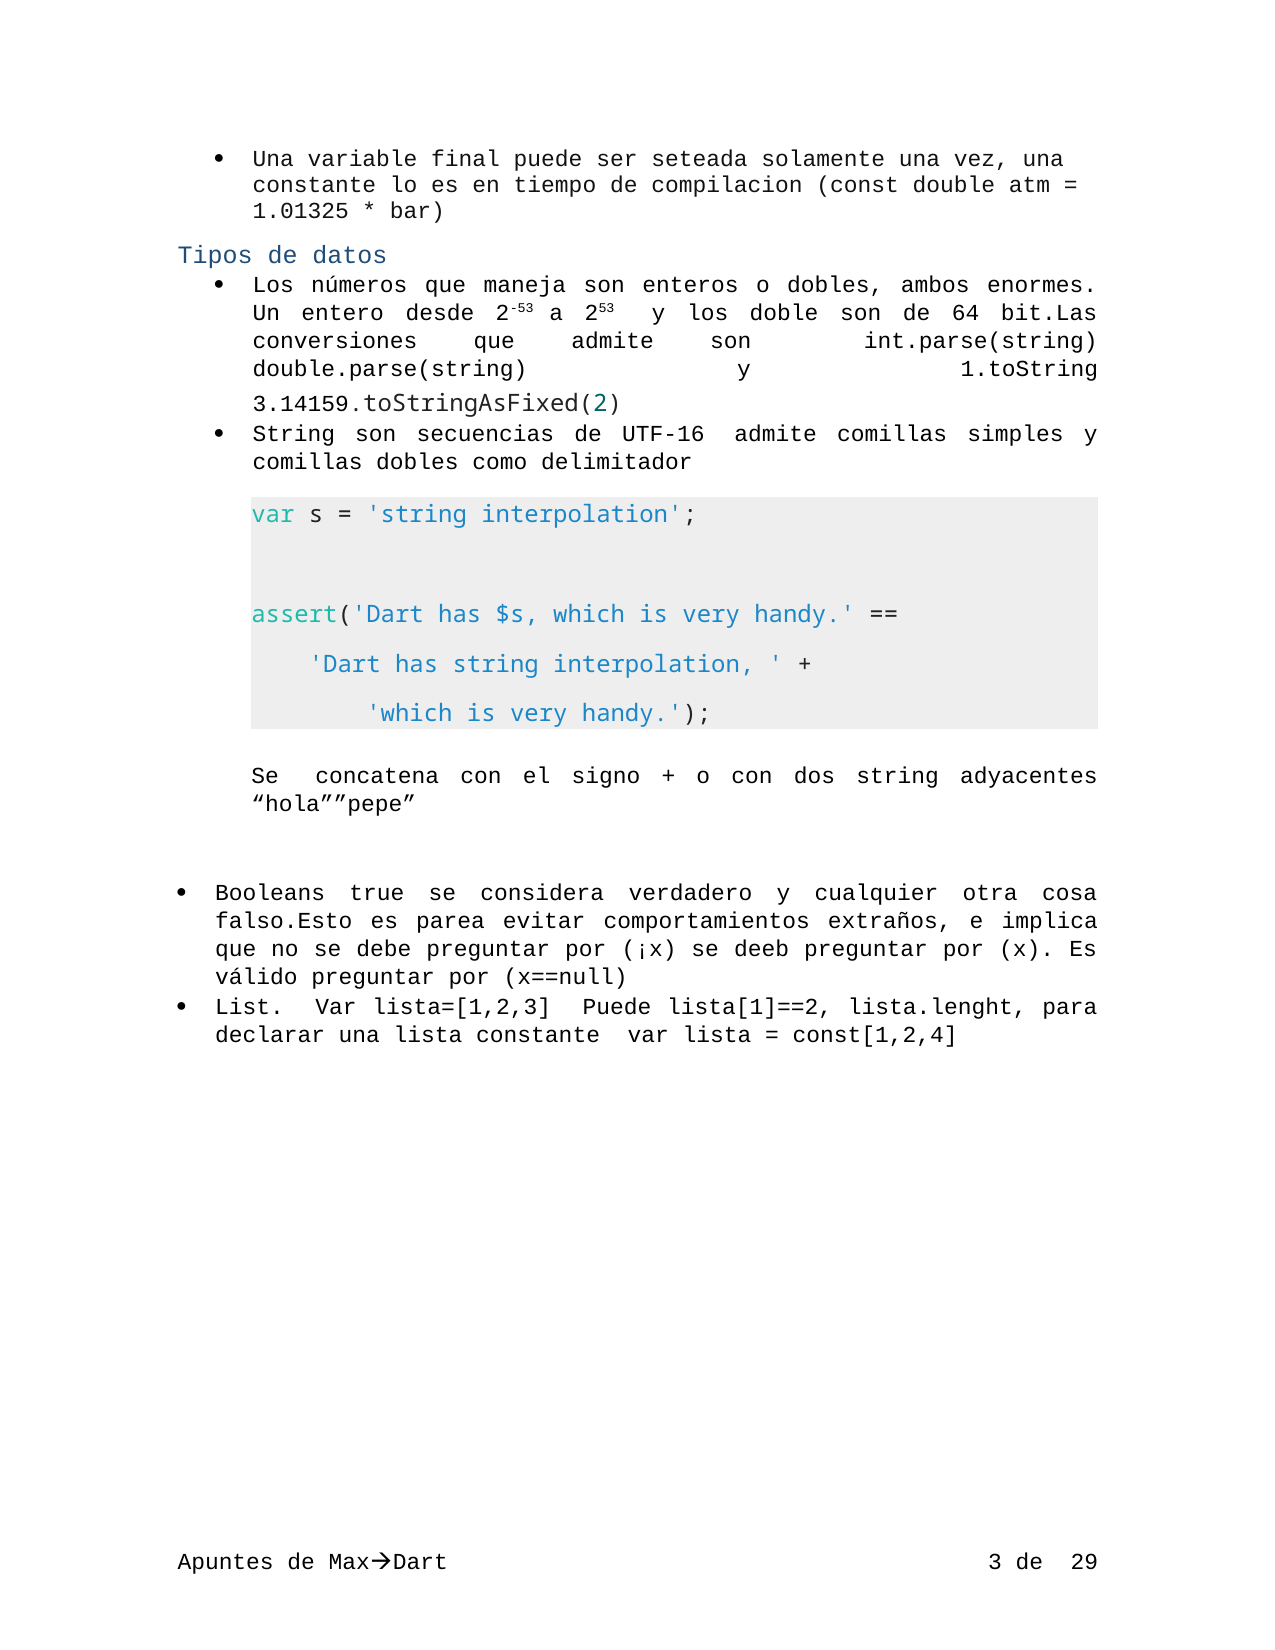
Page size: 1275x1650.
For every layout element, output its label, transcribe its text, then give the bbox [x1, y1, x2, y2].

list Booleans true se considera verdadero y cualquier otra cosa falso.Esto es parea evitar comportamientos extraños, e implica que no se debe preguntar por (¡x) se deeb preguntar por (x). Es válido preguntar por (x==null) [177, 882, 1098, 991]
list String son secuencias de UTF-16 admite comillas simples y comillas dobles como delimitador [215, 423, 1098, 476]
list Los números que maneja son enteros o dobles, ambos enormes. Un entero desde 2-53 a 253 y los doble son de 64 bit.Las conversiones que admite son int.parse(string) double.parse(string) y 1.toString 3.14159.toStringAsFixed(2) [215, 273, 1098, 418]
list List. Var lista=[1,2,3] Puede lista[1]==2, lista.lenght, para declarar una lista constante var lista = const[1,2,4] [177, 995, 1098, 1049]
text Se concatena con el signo + o con dos string adyacentes “hola””pepe” [251, 765, 1098, 818]
list Una variable final puede ser seteada solamente una vez, una constante lo es en tiempo de compilacion (const double atm = 1.01325 * bar) [215, 148, 1098, 225]
text assert('Dart has $s, which is very handy.' == [251, 597, 1098, 629]
text 'which is very handy.'); [251, 696, 1098, 729]
subtitle Tipos de datos [177, 243, 1098, 271]
text 'Dart has string interpolation, ' + [251, 646, 1098, 679]
text var s = 'string interpolation'; [251, 497, 1098, 530]
